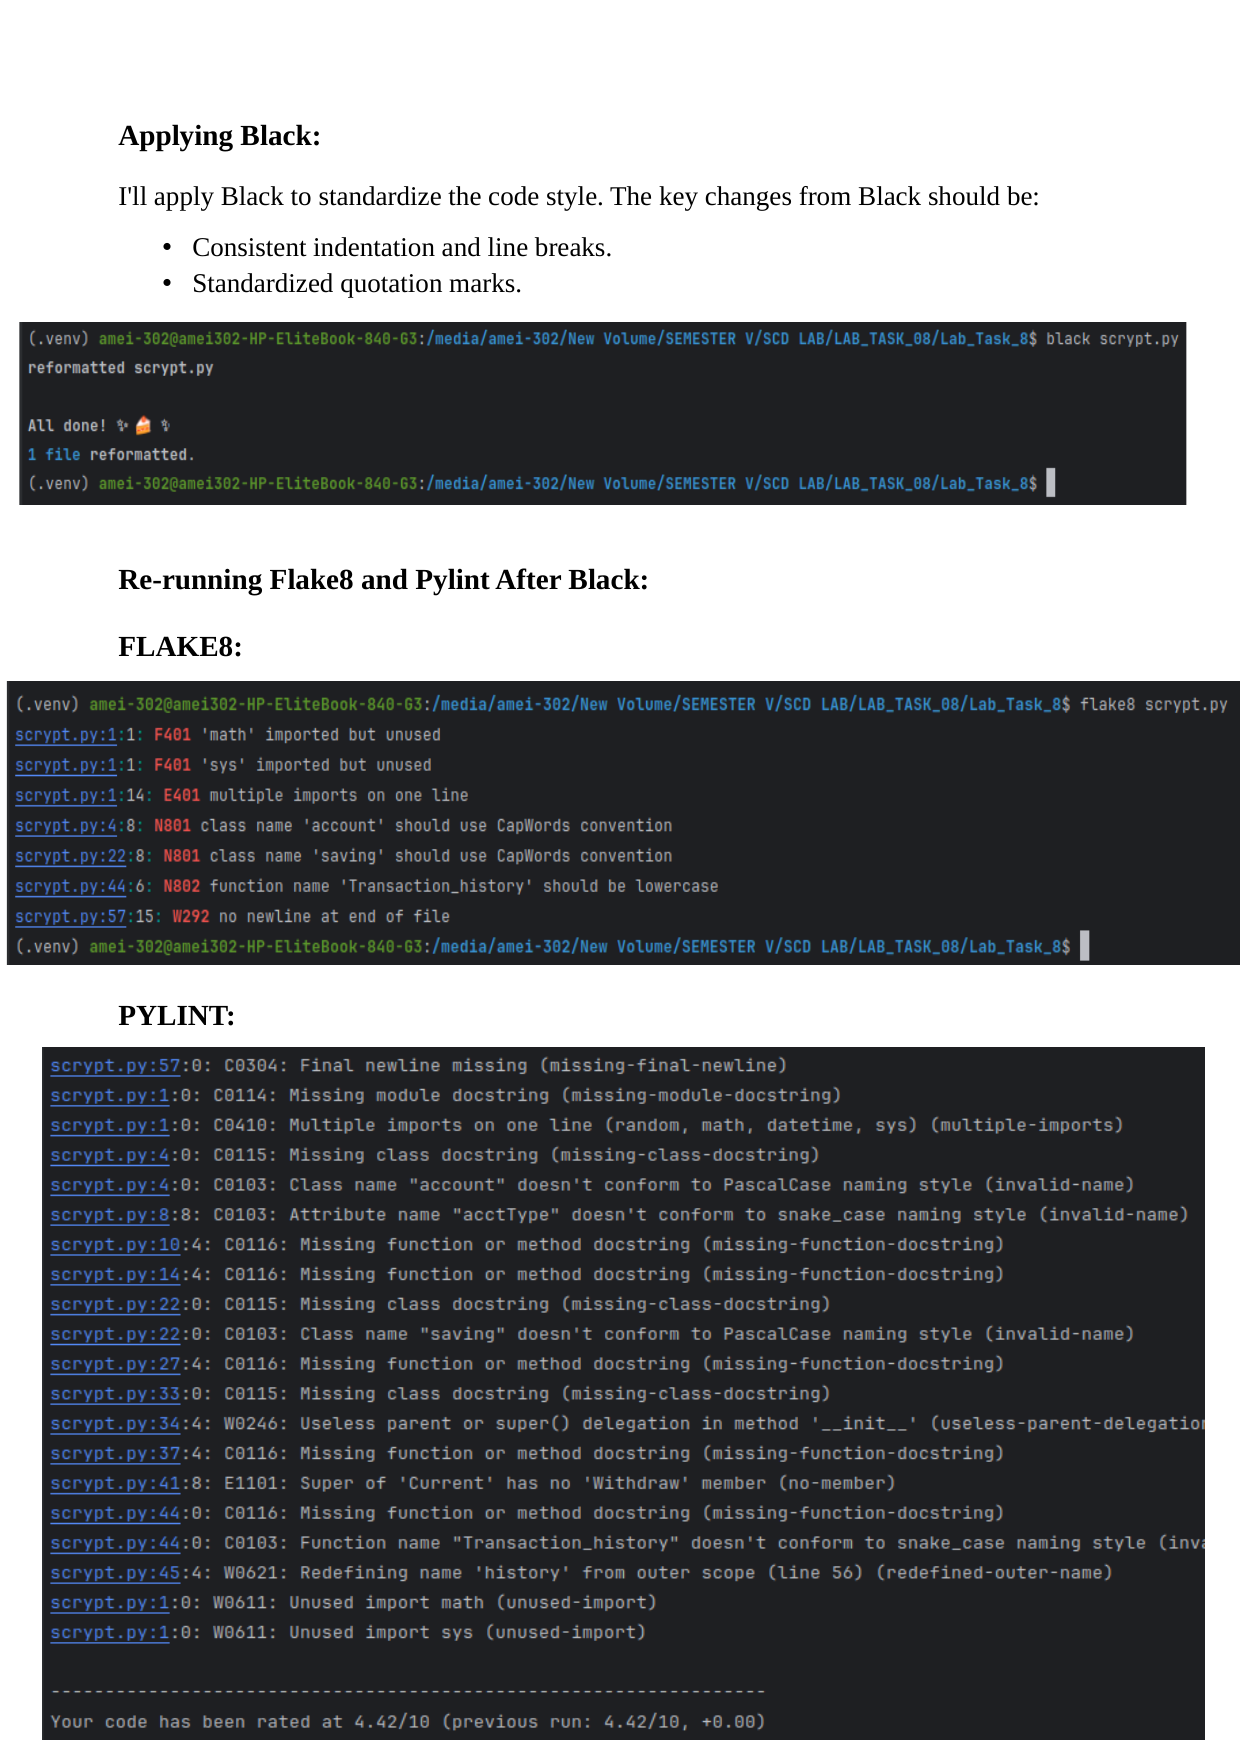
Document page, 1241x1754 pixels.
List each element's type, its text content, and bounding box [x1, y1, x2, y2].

subtitle Applying Black: [118, 118, 1122, 152]
text Re-running Flake8 and Pylint After Black: [118, 562, 1122, 596]
text PYLINT: [118, 998, 1122, 1031]
picture [19, 322, 1187, 505]
picture [6, 681, 1240, 965]
text FLAKE8: [118, 629, 1122, 663]
list Standardized quotation marks. [162, 267, 1122, 298]
list Consistent indentation and line breaks. [162, 231, 1122, 262]
picture [42, 1047, 1205, 1740]
text I'll apply Black to standardize the code style. The key changes from Black should be: [118, 180, 1122, 212]
